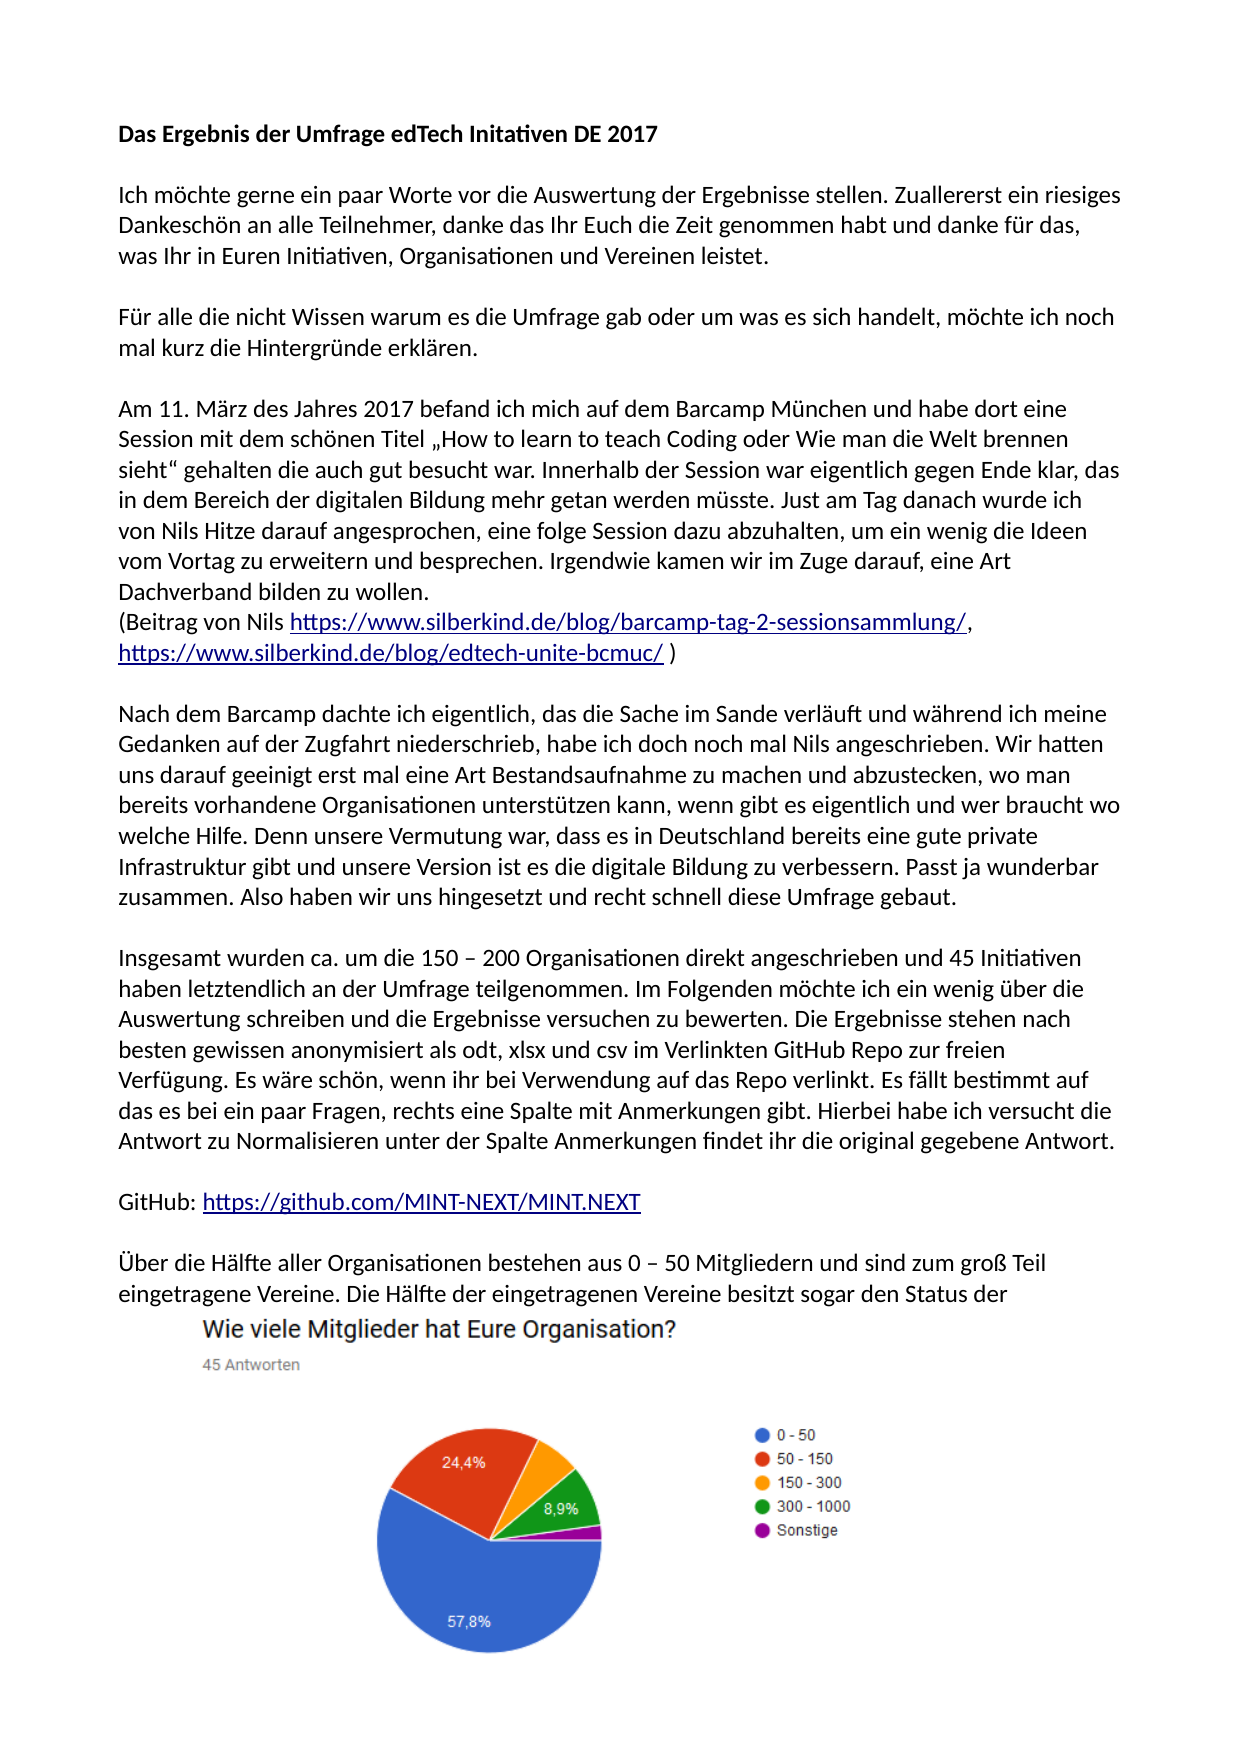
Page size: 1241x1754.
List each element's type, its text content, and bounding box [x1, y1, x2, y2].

text Für alle die nicht Wissen warum es die Umfrage gab oder um was es sich handelt, möchte ich noch mal kurz die Hintergründe erklären. [118, 301, 1122, 362]
text Ich möchte gerne ein paar Worte vor die Auswertung der Ergebnisse stellen. Zuallererst ein riesiges Dankeschön an alle Teilnehmer, danke das Ihr Euch die Zeit genommen habt und danke für das, was Ihr in Euren Initiativen, Organisationen und Vereinen leistet. [118, 179, 1122, 271]
text Nach dem Barcamp dachte ich eigentlich, das die Sache im Sande verläuft und während ich meine Gedanken auf der Zugfahrt niederschrieb, habe ich doch noch mal Nils angeschrieben. Wir hatten uns darauf geeinigt erst mal eine Art Bestandsaufnahme zu machen und abzustecken, wo man bereits vorhandene Organisationen unterstützen kann, wenn gibt es eigentlich und wer braucht wo welche Hilfe. Denn unsere Vermutung war, dass es in Deutschland bereits eine gute private Infrastruktur gibt und unsere Version ist es die digitale Bildung zu verbessern. Passt ja wunderbar zusammen. Also haben wir uns hingesetzt und recht schnell diese Umfrage gebaut. [118, 698, 1122, 912]
text Über die Hälfte aller Organisationen bestehen aus 0 – 50 Mitgliedern und sind zum groß Teil eingetragene Vereine. Die Hälfte der eingetragenen Vereine besitzt sogar den Status der [118, 1247, 1122, 1308]
text Das Ergebnis der Umfrage edTech Initativen DE 2017 [118, 118, 1122, 149]
text (Beitrag von Nils https://www.silberkind.de/blog/barcamp-tag-2-sessionsammlung/, https://www.silberkind.de/blog/edtech-unite-bcmuc/ ) [118, 606, 1122, 667]
text Insgesamt wurden ca. um die 150 – 200 Organisationen direkt angeschrieben und 45 Initiativen haben letztendlich an der Umfrage teilgenommen. Im Folgenden möchte ich ein wenig über die Auswertung schreiben und die Ergebnisse versuchen zu bewerten. Die Ergebnisse stehen nach besten gewissen anonymisiert als odt, xlsx und csv im Verlinkten GitHub Repo zur freien Verfügung. Es wäre schön, wenn ihr bei Verwendung auf das Repo verlinkt. Es fällt bestimmt auf das es bei ein paar Fragen, rechts eine Spalte mit Anmerkungen gibt. Hierbei habe ich versucht die Antwort zu Normalisieren unter der Spalte Anmerkungen findet ihr die original gegebene Antwort. [118, 942, 1122, 1156]
text GitHub: https://github.com/MINT-NEXT/MINT.NEXT [118, 1186, 1122, 1217]
picture [193, 1309, 885, 1681]
text Am 11. März des Jahres 2017 befand ich mich auf dem Barcamp München und habe dort eine Session mit dem schönen Titel „How to learn to teach Coding oder Wie man die Welt brennen sieht“ gehalten die auch gut besucht war. Innerhalb der Session war eigentlich gegen Ende klar, das in dem Bereich der digitalen Bildung mehr getan werden müsste. Just am Tag danach wurde ich von Nils Hitze darauf angesprochen, eine folge Session dazu abzuhalten, um ein wenig die Ideen vom Vortag zu erweitern und besprechen. Irgendwie kamen wir im Zuge darauf, eine Art Dachverband bilden zu wollen. [118, 393, 1122, 606]
